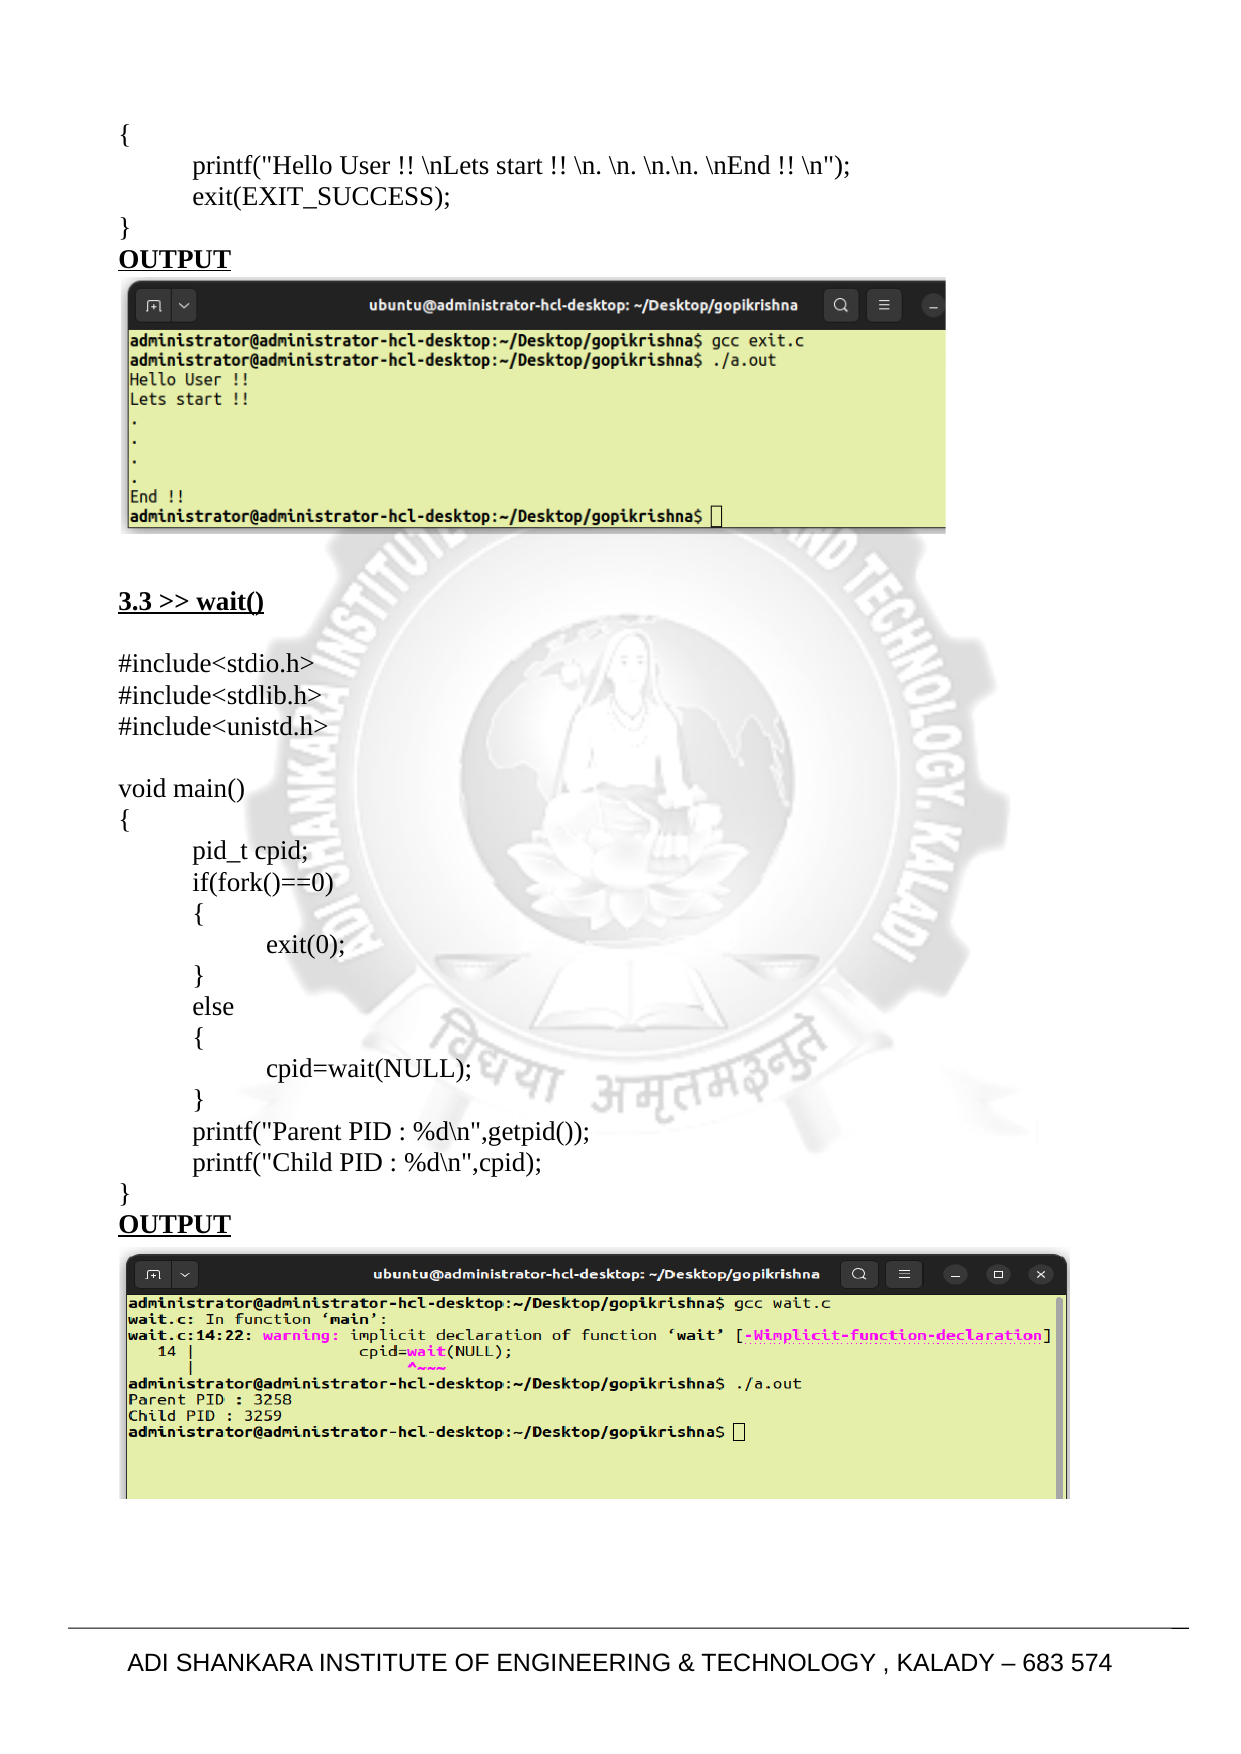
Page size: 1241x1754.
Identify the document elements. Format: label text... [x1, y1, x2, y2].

text #include<stdio.h> #include<stdlib.h> #include<unistd.h> void main() { pid_t cpid; if(fork()==0) { exit(0); } else { cpid=wait(NULL); } printf("Parent PID : %d\n",getpid()); printf("Child PID : %d\n",cpid); } OUTPUT [118, 648, 1122, 1239]
text 3.3 >> wait() [118, 585, 1122, 616]
text { printf("Hello User !! \nLets start !! \n. \n. \n.\n. \nEnd !! \n"); exit(EXIT_SUCCESS); } OUTPUT [118, 118, 1122, 274]
picture [120, 277, 946, 534]
picture [119, 1247, 1070, 1499]
